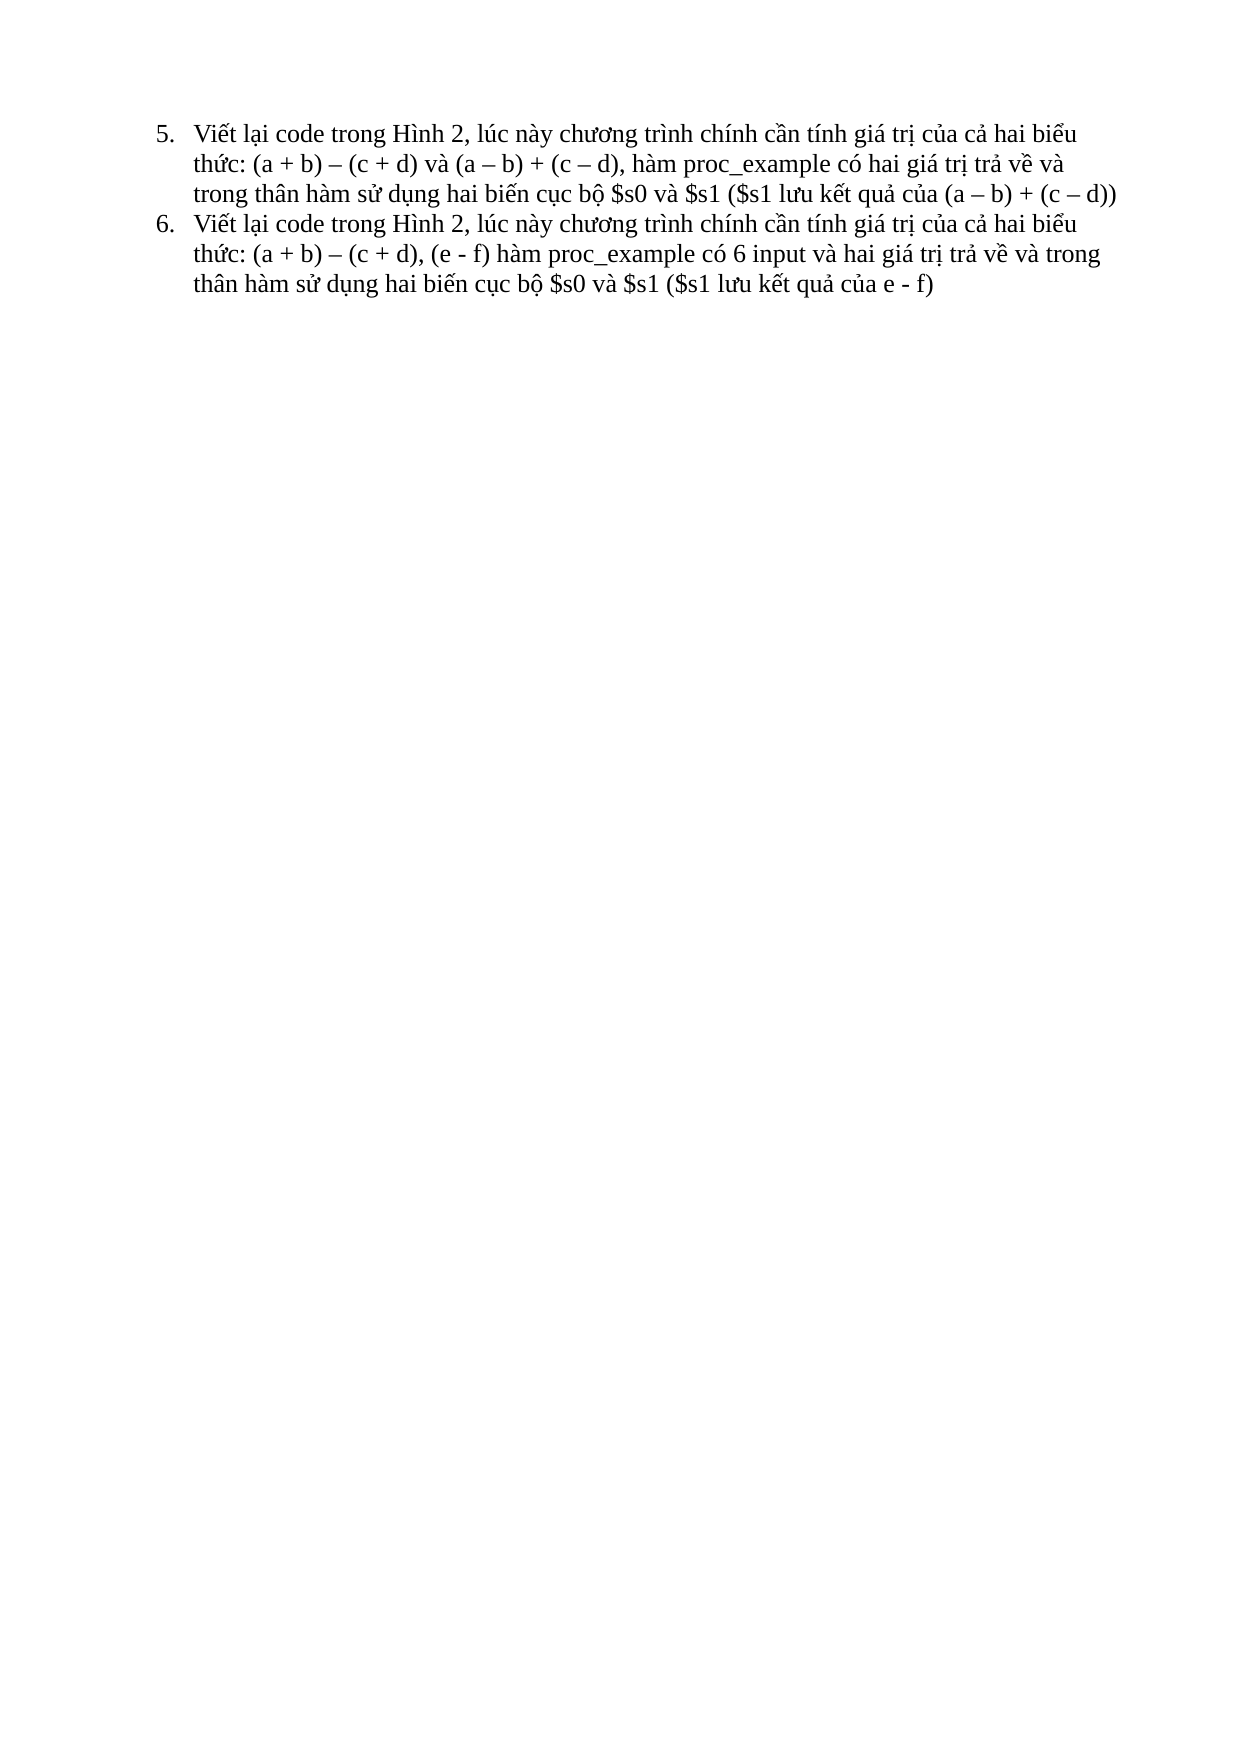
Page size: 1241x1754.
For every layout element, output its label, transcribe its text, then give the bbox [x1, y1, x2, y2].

list Viết lại code trong Hình 2, lúc này chương trình chính cần tính giá trị của cả hai biểu thức: (a + b) – (c + d) và (a – b) + (c – d), hàm proc_example có hai giá trị trả về và trong thân hàm sử dụng hai biến cục bộ $s0 và $s1 ($s1 lưu kết quả của (a – b) + (c – d)) [156, 118, 1122, 208]
list Viết lại code trong Hình 2, lúc này chương trình chính cần tính giá trị của cả hai biểu thức: (a + b) – (c + d), (e - f) hàm proc_example có 6 input và hai giá trị trả về và trong thân hàm sử dụng hai biến cục bộ $s0 và $s1 ($s1 lưu kết quả của e - f) [156, 208, 1122, 298]
